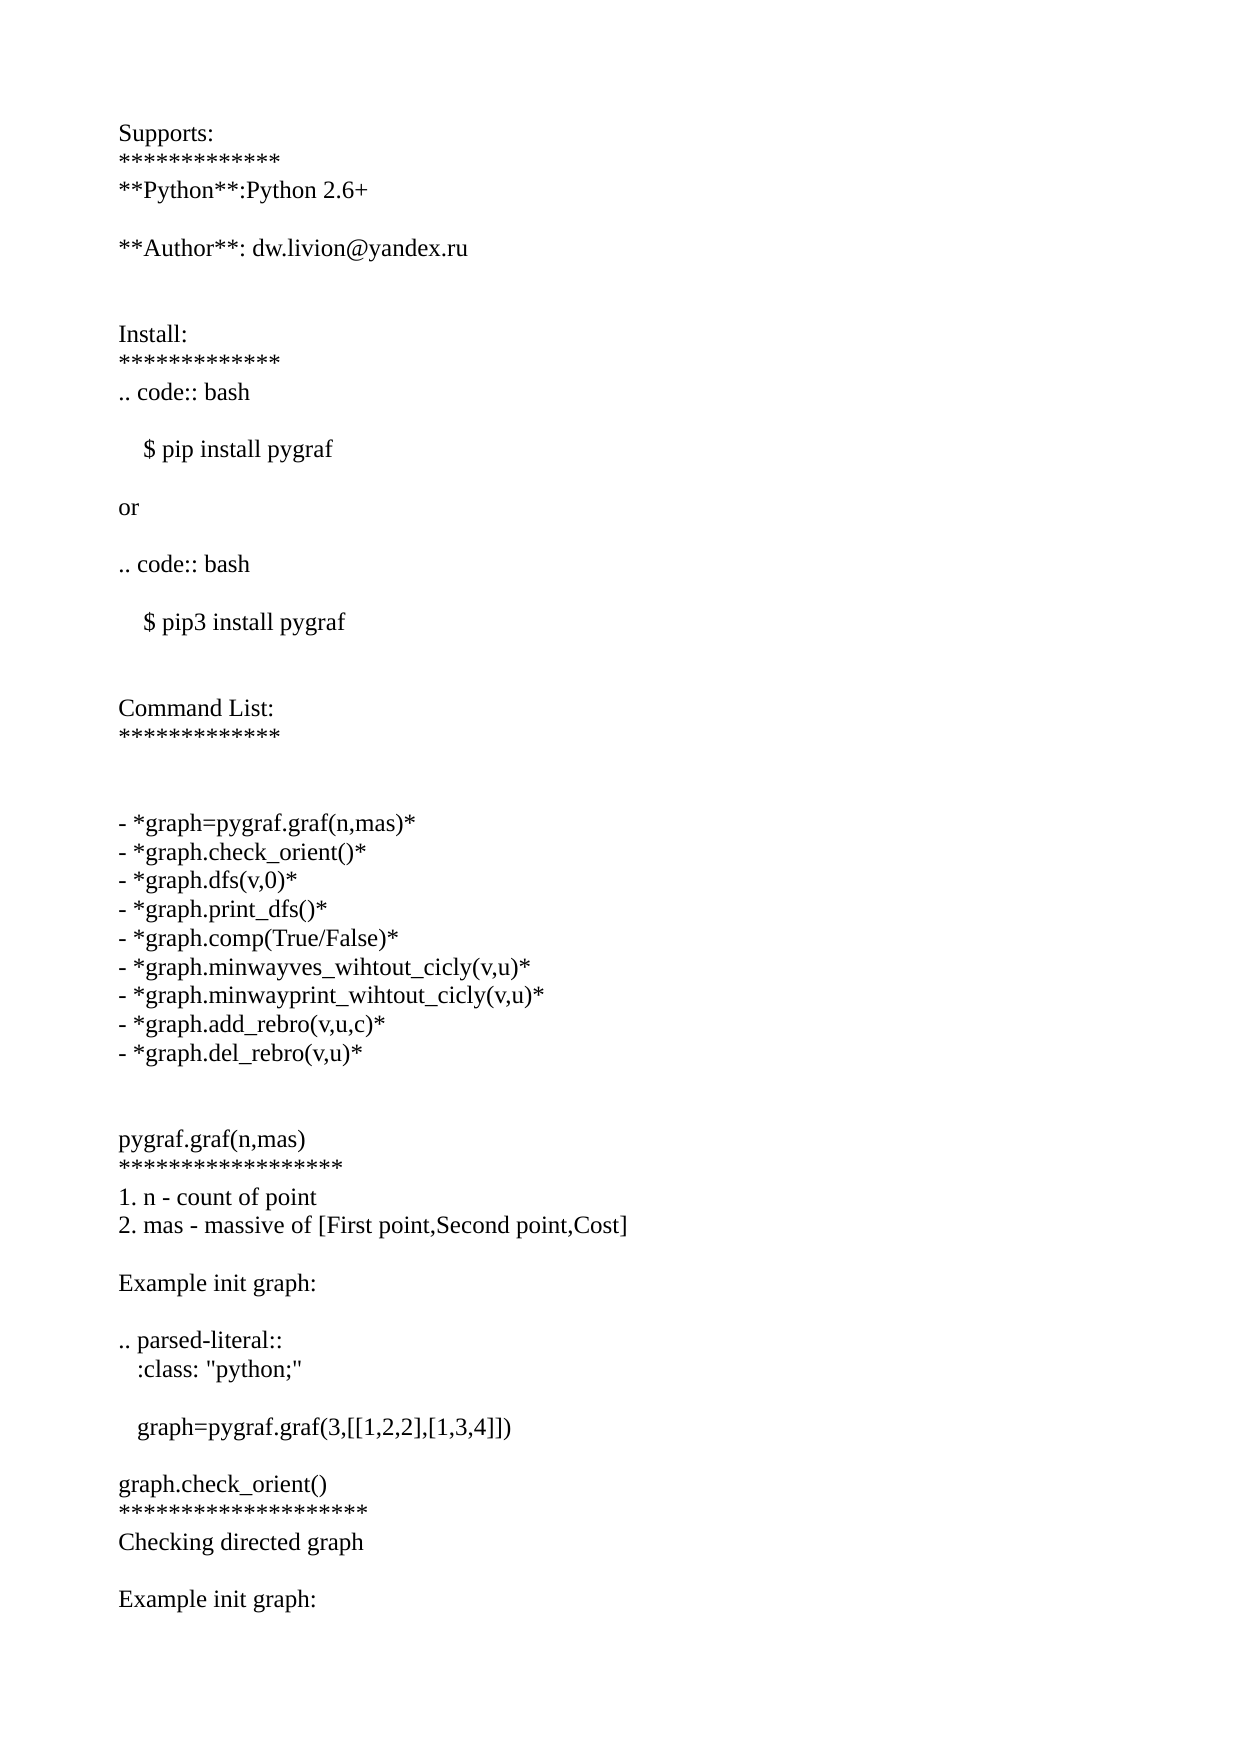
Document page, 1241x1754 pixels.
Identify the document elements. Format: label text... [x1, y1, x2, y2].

text - *graph=pygraf.graf(n,mas)* [118, 808, 1122, 837]
text 1. n - count of point [118, 1182, 1122, 1211]
text Example init graph: [118, 1268, 1122, 1297]
text $ pip3 install pygraf [118, 607, 1122, 636]
text - *graph.check_orient()* [118, 837, 1122, 866]
text :class: "python;" [118, 1354, 1122, 1383]
text Install: [118, 319, 1122, 348]
text ****************** [118, 1153, 1122, 1182]
text ************* [118, 722, 1122, 751]
text .. code:: bash [118, 377, 1122, 406]
text ************* [118, 147, 1122, 176]
text $ pip install pygraf [118, 434, 1122, 463]
text or [118, 492, 1122, 521]
text .. parsed-literal:: [118, 1326, 1122, 1354]
text **Python**:Python 2.6+ [118, 176, 1122, 204]
text Checking directed graph [118, 1527, 1122, 1556]
text Supports: [118, 118, 1122, 147]
text - *graph.minwayves_wihtout_cicly(v,u)* [118, 952, 1122, 981]
text graph.check_orient() [118, 1469, 1122, 1498]
text Command List: [118, 693, 1122, 722]
text - *graph.print_dfs()* [118, 894, 1122, 923]
text Example init graph: [118, 1584, 1122, 1613]
text ************* [118, 348, 1122, 377]
text graph=pygraf.graf(3,[[1,2,2],[1,3,4]]) [118, 1412, 1122, 1441]
text .. code:: bash [118, 549, 1122, 578]
text - *graph.add_rebro(v,u,c)* [118, 1009, 1122, 1038]
text 2. mas - massive of [First point,Second point,Cost] [118, 1211, 1122, 1239]
text ******************** [118, 1498, 1122, 1527]
text - *graph.dfs(v,0)* [118, 866, 1122, 894]
text pygraf.graf(n,mas) [118, 1124, 1122, 1153]
text - *graph.del_rebro(v,u)* [118, 1038, 1122, 1067]
text **Author**: dw.livion@yandex.ru [118, 233, 1122, 262]
text - *graph.minwayprint_wihtout_cicly(v,u)* [118, 981, 1122, 1009]
text - *graph.comp(True/False)* [118, 923, 1122, 952]
